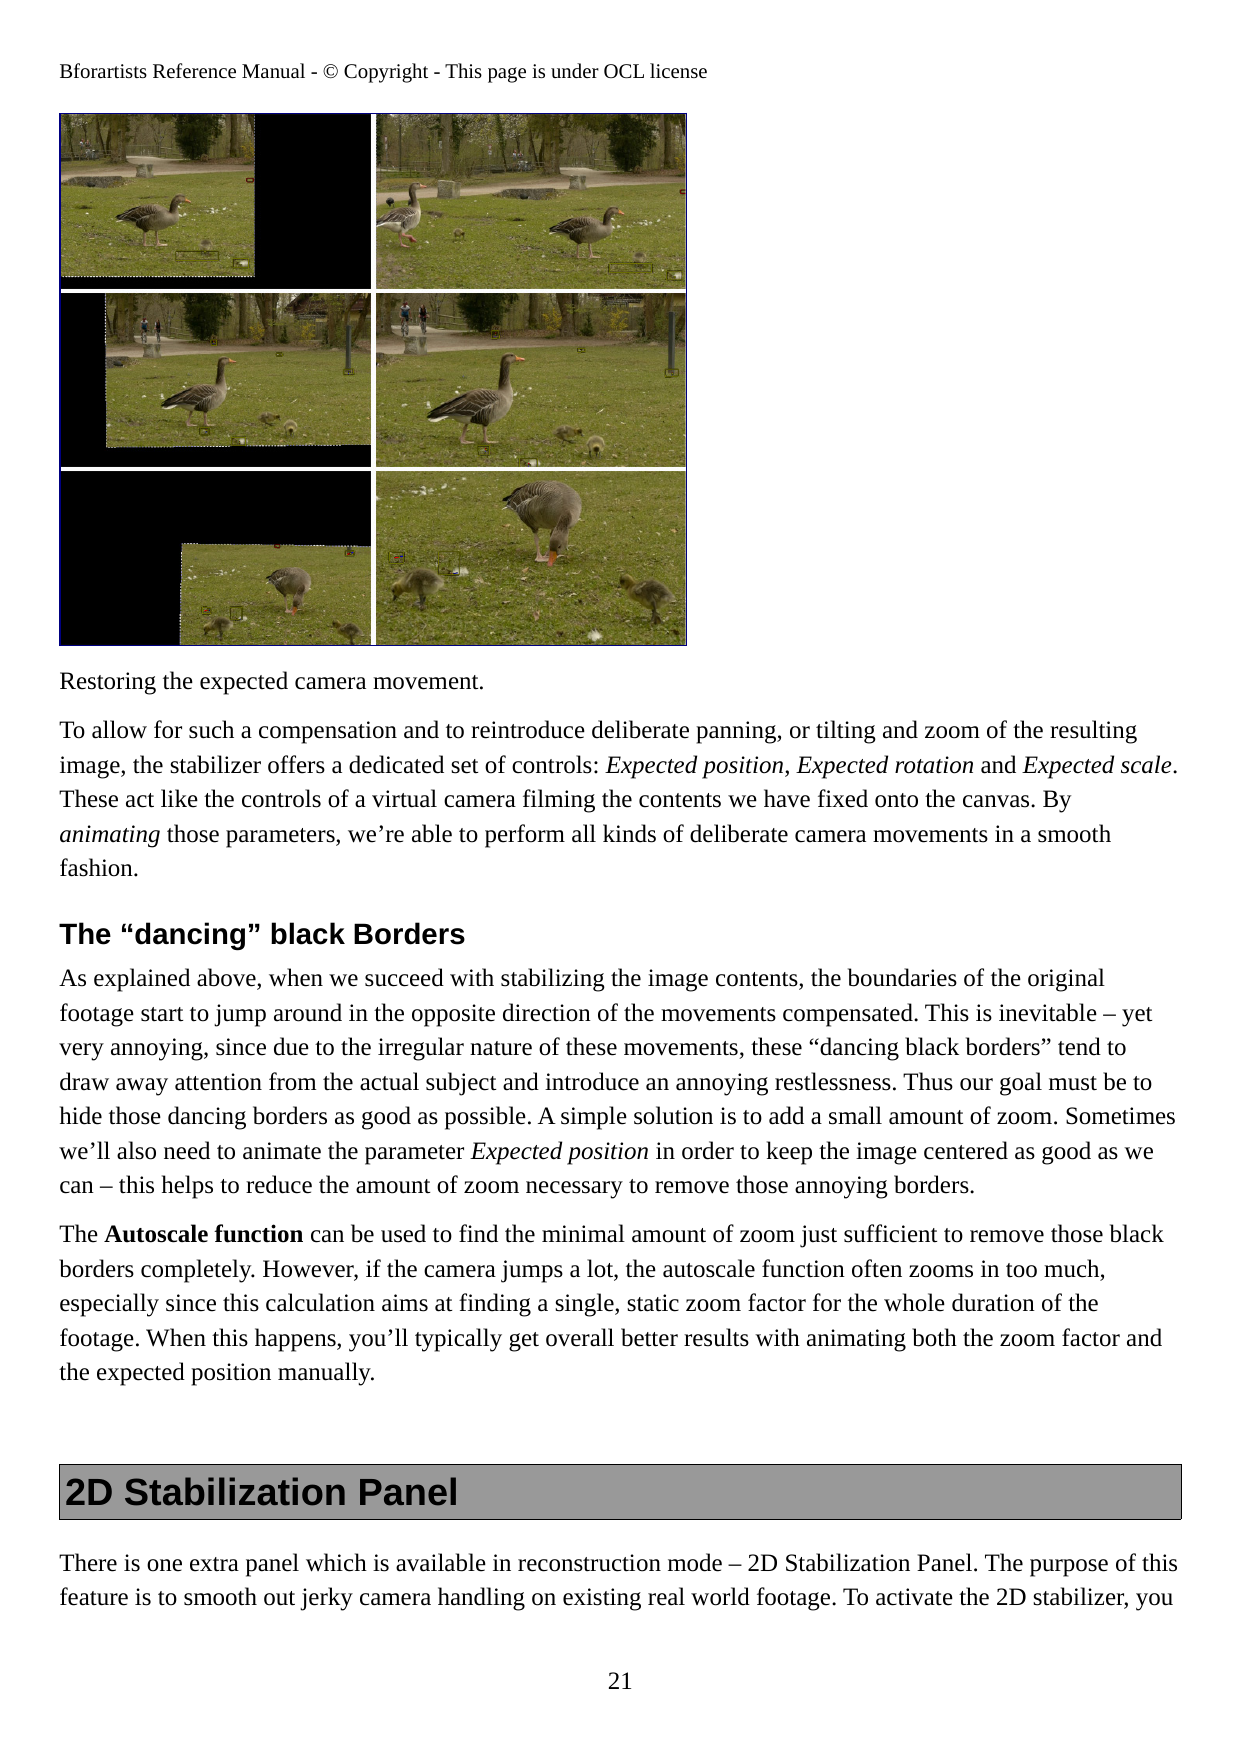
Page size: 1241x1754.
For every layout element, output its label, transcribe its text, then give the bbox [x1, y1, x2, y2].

text There is one extra panel which is available in reconstruction mode – 2D Stabilization Panel. The purpose of this feature is to smooth out jerky camera handling on existing real world footage. To activate the 2D stabilizer, you [59, 1548, 1181, 1611]
picture [61, 114, 686, 645]
text To allow for such a compensation and to reintroduce deliberate panning, or tilting and zoom of the resulting image, the stabilizer offers a dedicated set of controls: Expected position, Expected rotation and Expected scale. These act like the controls of a virtual camera filming the contents we have fixed onto the canvas. By animating those parameters, we’re able to perform all kinds of deliberate camera movements in a smooth fashion. [59, 716, 1181, 882]
text As explained above, when we succeed with stabilizing the image contents, the boundaries of the original footage start to jump around in the opposite direction of the movements compensated. This is inevitable – yet very annoying, since due to the irregular nature of these movements, these “dancing black borders” tend to draw away attention from the actual subject and introduce an annoying restlessness. Thus our goal must be to hide those dancing borders as good as possible. A simple solution is to add a small amount of zoom. Sometimes we’ll also need to animate the parameter Expected position in order to keep the image centered as good as we can – this helps to reduce the amount of zoom necessary to remove those annoying borders. [59, 963, 1181, 1199]
text The Autoscale function can be used to find the minimal amount of zoom just sufficient to remove those black borders completely. However, if the camera jumps a lot, the autoscale function often zooms in too much, especially since this calculation aims at finding a single, static zoom factor for the whole duration of the footage. When this happens, you’ll typically get overall better results with animating both the zoom factor and the expected position manually. [59, 1219, 1181, 1386]
table_header 2D Stabilization Panel [60, 1465, 1181, 1519]
subtitle The “dancing” black Borders [59, 917, 1181, 951]
text Restoring the expected camera movement. [59, 666, 1181, 695]
